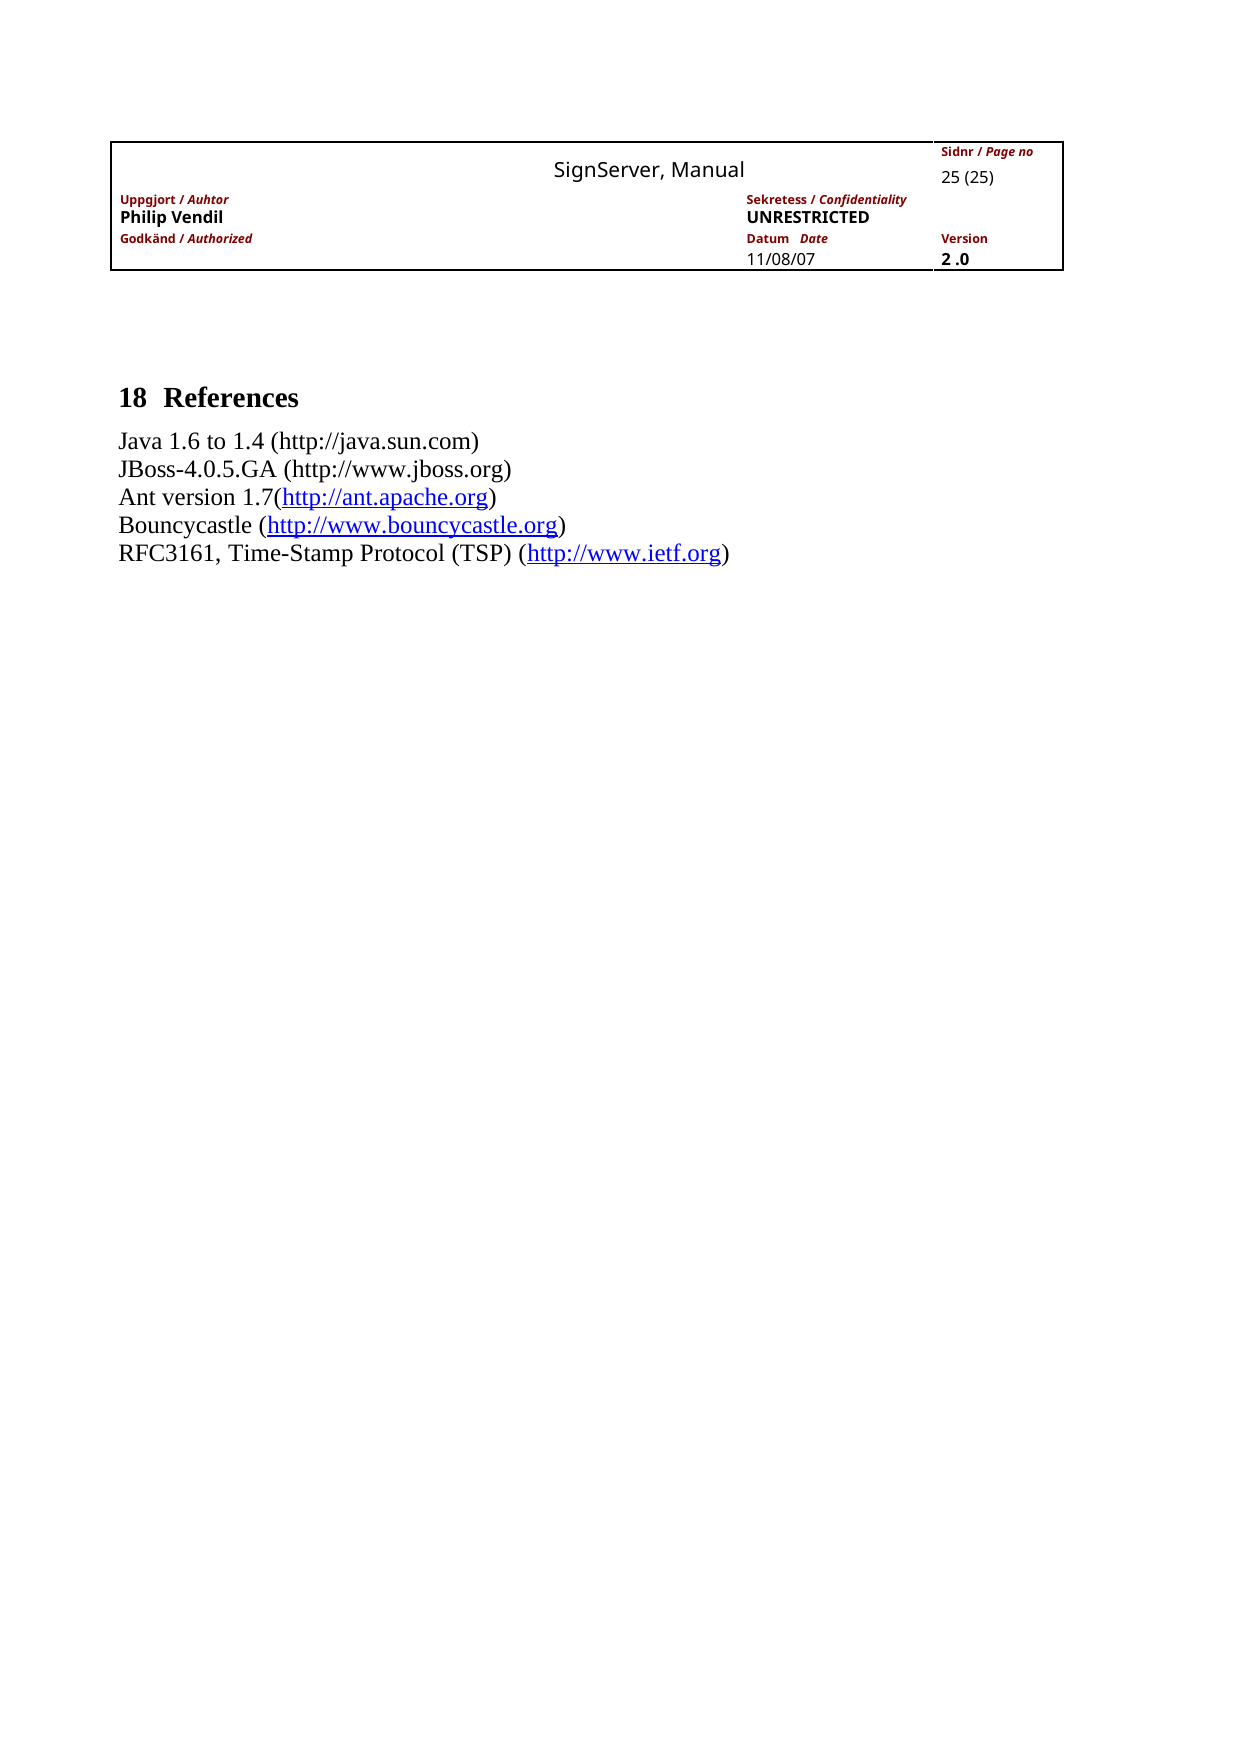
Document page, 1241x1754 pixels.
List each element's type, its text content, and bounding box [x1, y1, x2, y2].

text JBoss-4.0.5.GA (http://www.jboss.org) [118, 455, 1122, 483]
text Ant version 1.7(http://ant.apache.org) [118, 483, 1122, 511]
text Java 1.6 to 1.4 (http://java.sun.com) [118, 427, 1122, 455]
subtitle References [118, 382, 1122, 414]
text Bouncycastle (http://www.bouncycastle.org) [118, 511, 1122, 539]
text RFC3161, Time-Stamp Protocol (TSP) (http://www.ietf.org) [118, 539, 1122, 567]
